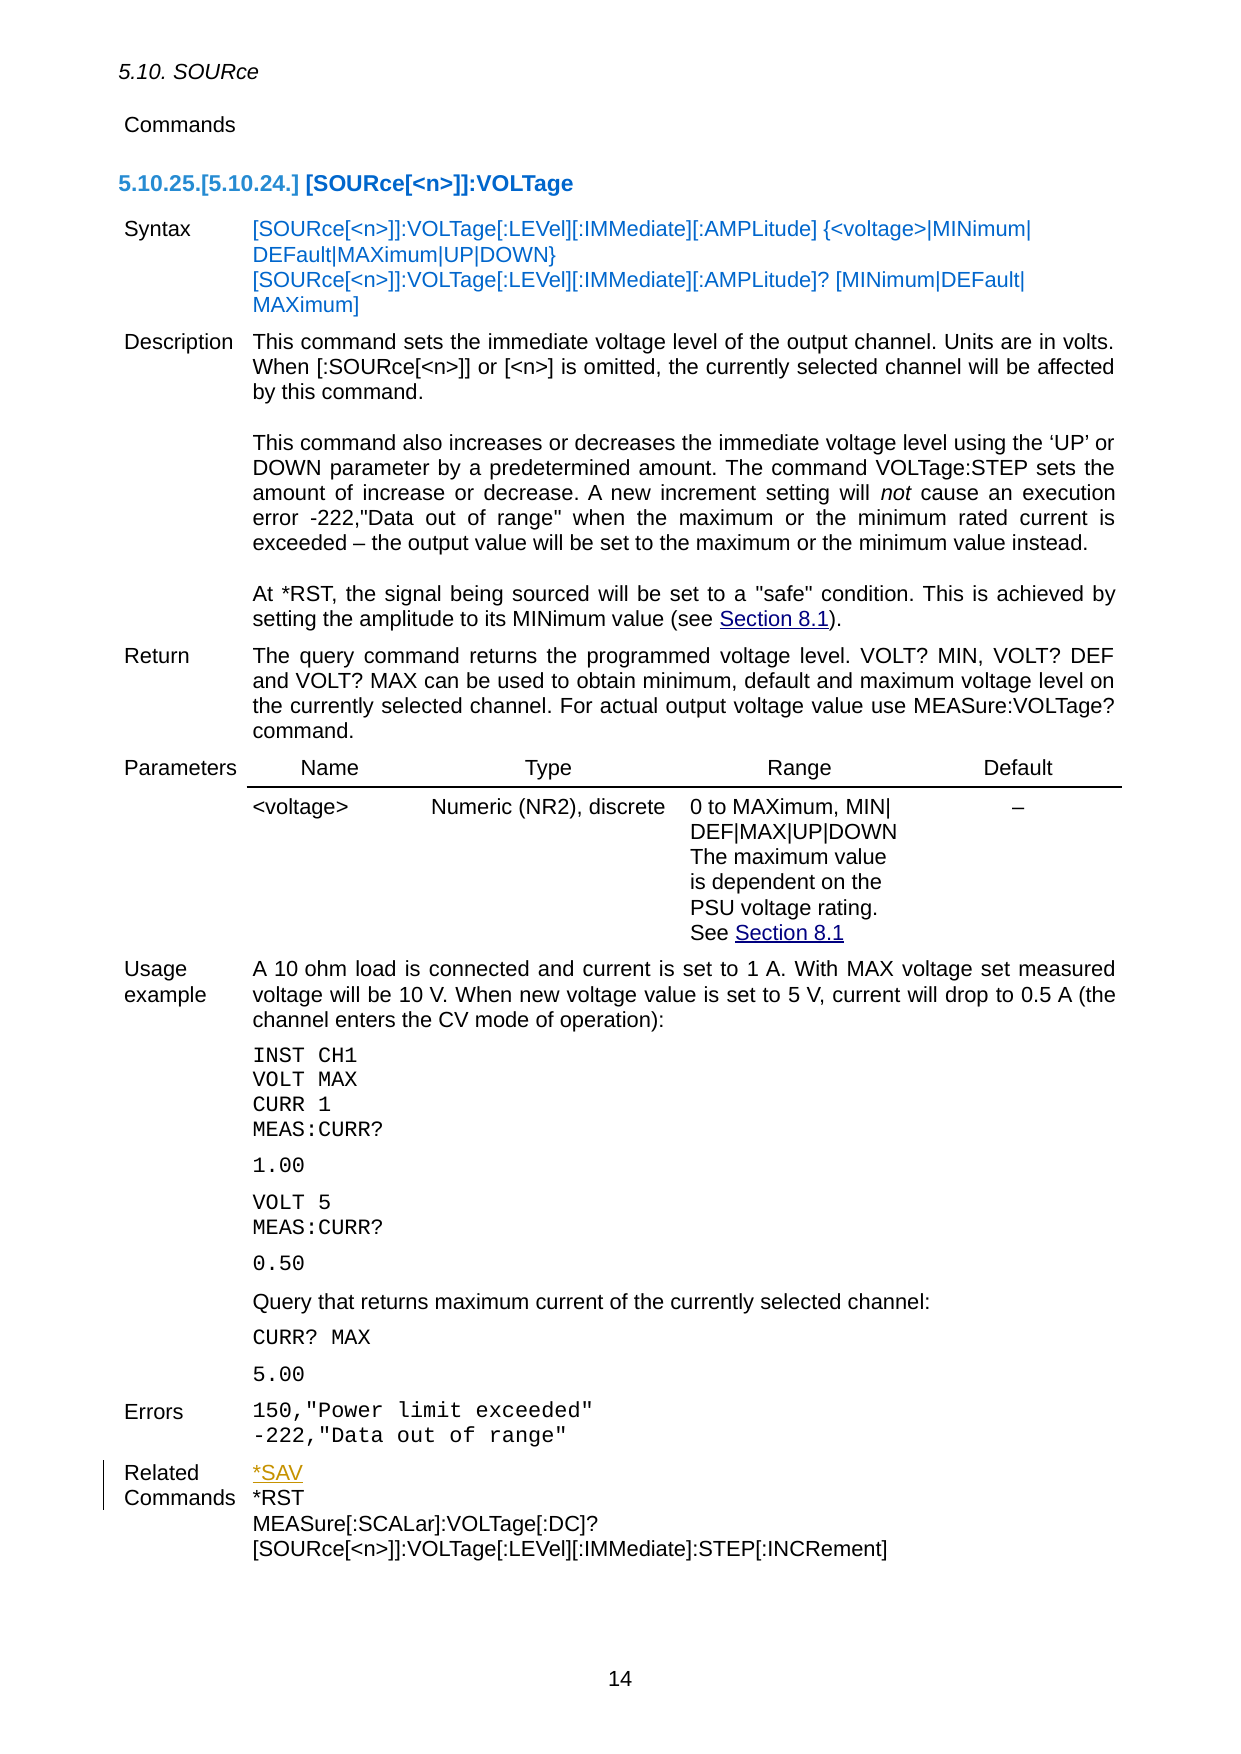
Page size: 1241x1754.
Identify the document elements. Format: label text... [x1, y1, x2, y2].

table_cell Usage example [118, 951, 247, 1393]
table_cell Commands [118, 106, 247, 143]
table_cell <voltage> [247, 788, 412, 951]
table_cell Return [118, 637, 247, 749]
table_header [SOURce[<n>]]:VOLTage[:LEVel][:IMMediate][:AMPLitude] {<voltage>|MINimum|DEFault|MAXimum|UP|DOWN} [SOURce[<n>]]:VOLTage[:LEVel][:IMMediate][:AMPLitude]? [MINimum|DEFault|MAXimum] [247, 211, 1122, 323]
table_cell [247, 106, 1122, 143]
table_cell *SAV *RST MEASure[:SCALar]:VOLTage[:DC]? [SOURce[<n>]]:VOLTage[:LEVel][:IMMediate]:STEP[:INCRement] [247, 1454, 1122, 1567]
table_cell Errors [118, 1393, 247, 1454]
table_cell Default [914, 749, 1122, 786]
table_cell Description [118, 323, 247, 637]
table_cell – [914, 788, 1122, 951]
table_cell Range [684, 749, 914, 786]
table_cell Numeric (NR2), discrete [412, 788, 684, 951]
subtitle [SOURce[<n>]]:VOLTage [118, 169, 1122, 196]
table_cell 0 to MAXimum, MIN|DEF|MAX|UP|DOWN The maximum value is dependent on the PSU voltage rating. See Section 8.1 [684, 788, 914, 951]
table_header Syntax [118, 211, 247, 323]
table_cell This command sets the immediate voltage level of the output channel. Units are in volts. When [:SOURce[<n>]] or [<n>] is omitted, the currently selected channel will be affected by this command. This command also increases or decreases the immediate voltage level using the ‘UP’ or DOWN parameter by a predetermined amount. The command VOLTage:STEP sets the amount of increase or decrease. A new increment setting will not cause an execution error -222,"Data out of range" when the maximum or the minimum rated current is exceeded – the output value will be set to the maximum or the minimum value instead. At *RST, the signal being sourced will be set to a "safe" condition. This is achieved by setting the amplitude to its MINimum value (see Section 8.1). [247, 323, 1122, 637]
table_cell A 10 ohm load is connected and current is set to 1 A. With MAX voltage set measured voltage will be 10 V. When new voltage value is set to 5 V, current will drop to 0.5 A (the channel enters the CV mode of operation): INST CH1 VOLT MAX CURR 1 MEAS:CURR? 1.00 VOLT 5 MEAS:CURR? 0.50 Query that returns maximum current of the currently selected channel: CURR? MAX 5.00 [247, 951, 1122, 1393]
table_cell Related Commands [118, 1454, 247, 1567]
table_cell Type [412, 749, 684, 786]
table_cell 150,"Power limit exceeded" -222,"Data out of range" [247, 1393, 1122, 1454]
table_cell Name [247, 749, 412, 786]
table_cell Parameters [118, 749, 247, 951]
table_cell The query command returns the programmed voltage level. VOLT? MIN, VOLT? DEF and VOLT? MAX can be used to obtain minimum, default and maximum voltage level on the currently selected channel. For actual output voltage value use MEASure:VOLTage? command. [247, 637, 1122, 749]
